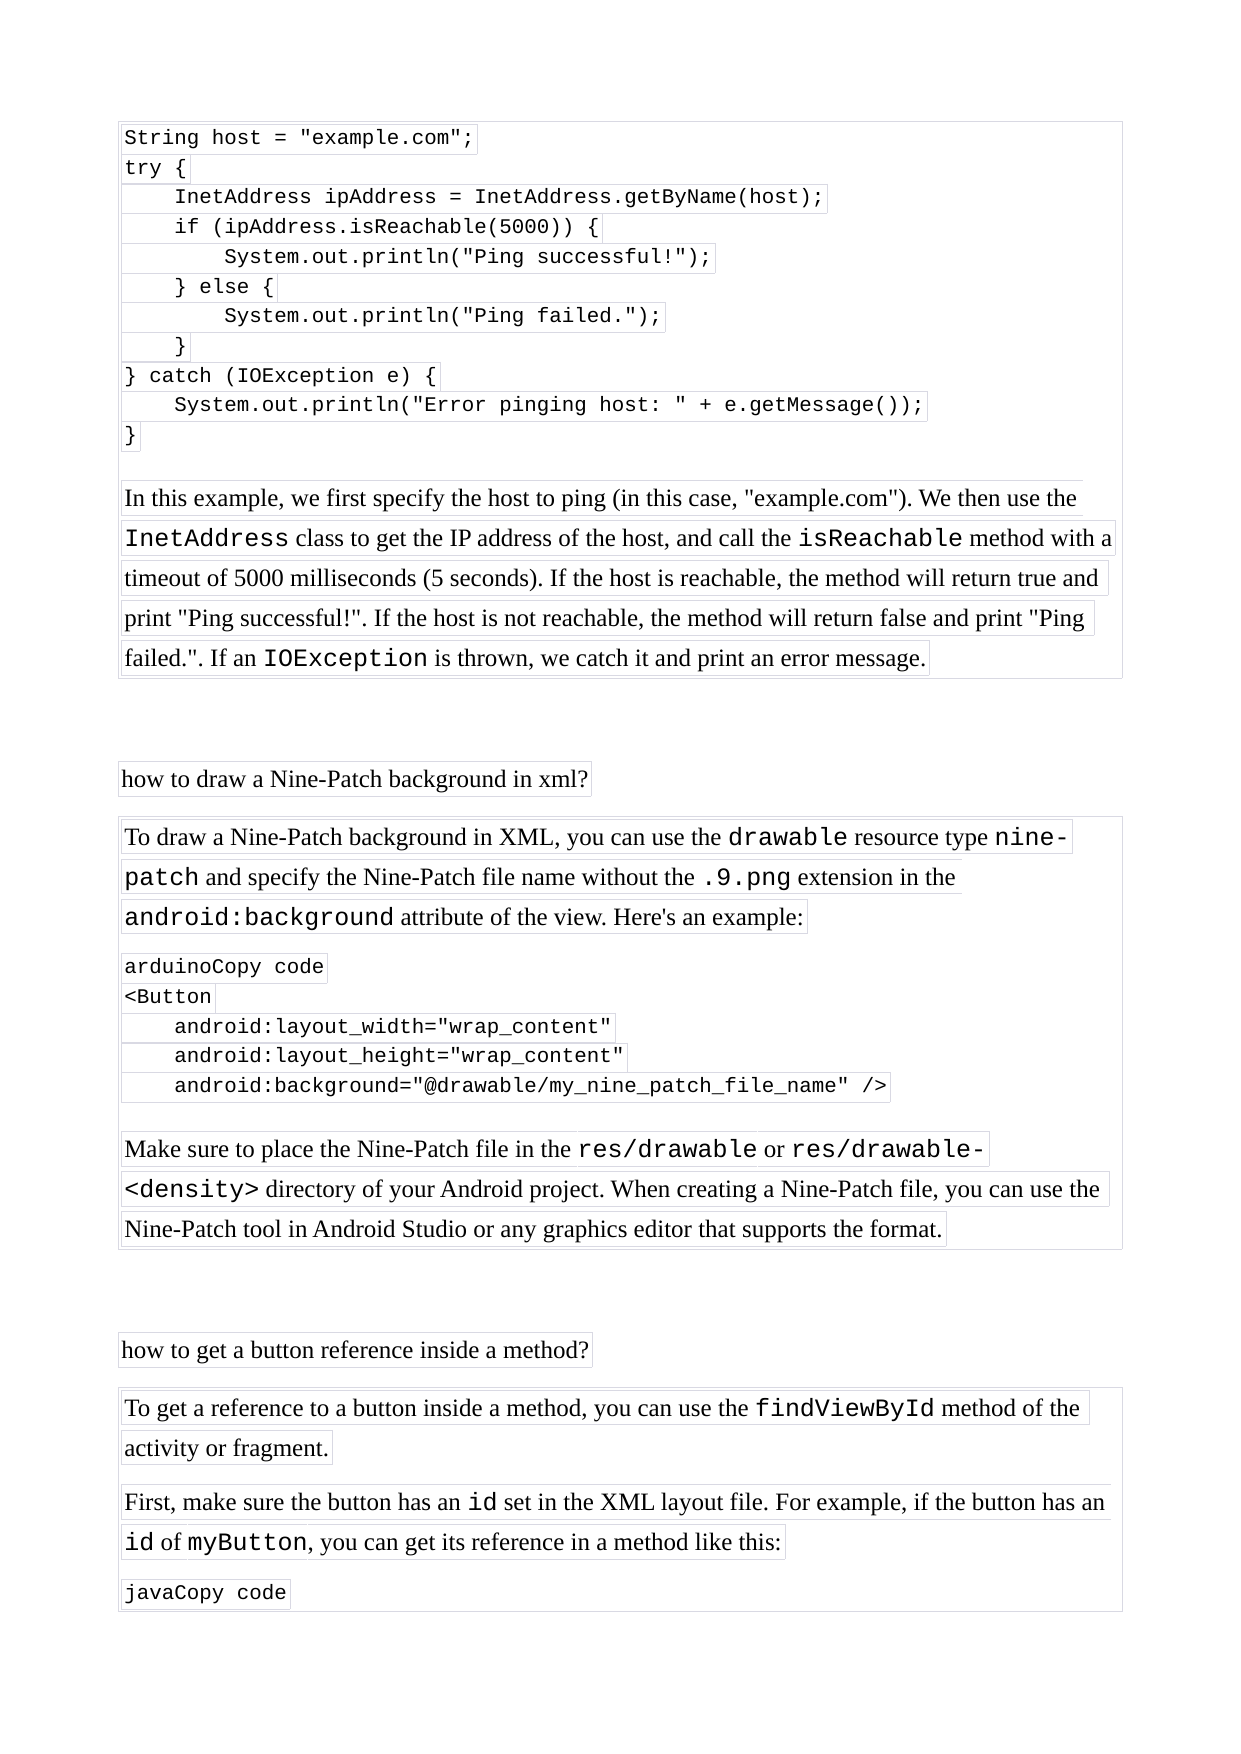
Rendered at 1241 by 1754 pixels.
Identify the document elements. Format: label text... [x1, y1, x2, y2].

text } else { [122, 269, 1122, 299]
text String host = "example.com"; [119, 122, 1122, 151]
text [592, 761, 1122, 796]
text First, make sure the button has an id set in the XML layout file. For example, if the button has an id of myButton, you can get its reference in a method like this: [119, 1481, 1122, 1559]
text System.out.println("Ping failed."); [122, 303, 665, 329]
text android:layout_width="wrap_content" [122, 1014, 615, 1039]
text android:layout_width="wrap_content" [216, 1010, 1122, 1039]
text System.out.println("Ping successful!"); [122, 244, 715, 269]
text if (ipAddress.isReachable(5000)) { [122, 214, 602, 240]
text android:layout_height="wrap_content" [122, 1044, 627, 1069]
text InetAddress ipAddress = InetAddress.getByName(host); [122, 185, 827, 210]
text } [122, 329, 1122, 359]
text Make sure to place the Nine-Patch file in the res/drawable or res/drawable-<density> directory of your Android project. When creating a Nine-Patch file, you can use the Nine-Patch tool in Android Studio or any graphics editor that supports the format. [119, 1128, 1122, 1249]
text To draw a Nine-Patch background in XML, you can use the drawable resource type nine-patch and specify the Nine-Patch file name without the .9.png extension in the android:background attribute of the view. Here's an example: [119, 817, 1122, 933]
text To get a reference to a button inside a method, you can use the findViewById method of the activity or fragment. [119, 1388, 1122, 1464]
text System.out.println("Ping failed."); [278, 299, 1122, 329]
text System.out.println("Error pinging host: " + e.getMessage()); [122, 392, 927, 418]
text android:layout_height="wrap_content" [616, 1039, 1122, 1069]
text System.out.println("Error pinging host: " + e.getMessage()); [441, 388, 1122, 418]
text arduinoCopy code [119, 950, 1122, 980]
text } catch (IOException e) { [191, 359, 1122, 388]
text javaCopy code [119, 1576, 1122, 1611]
text <Button [122, 984, 215, 1010]
text [216, 980, 1122, 1010]
text how to get a button reference inside a method? [119, 1333, 592, 1367]
text try { [122, 155, 190, 181]
text [191, 151, 1122, 181]
text android:background="@drawable/my_nine_patch_file_name" /> [628, 1069, 1122, 1102]
text [603, 210, 1122, 240]
text In this example, we first specify the host to ping (in this case, "example.com"). We then use the InetAddress class to get the IP address of the host, and call the isReachable method with a timeout of 5000 milliseconds (5 seconds). If the host is reachable, the method will return true and print "Ping successful!". If the host is not reachable, the method will return false and print "Ping failed.". If an IOException is thrown, we catch it and print an error message. [119, 477, 1122, 678]
text [141, 418, 1122, 451]
text InetAddress ipAddress = InetAddress.getByName(host); [191, 181, 1122, 210]
text } catch (IOException e) { [122, 363, 440, 388]
text how to draw a Nine-Patch background in xml? [119, 762, 591, 796]
text System.out.println("Ping successful!"); [603, 240, 1122, 269]
text [593, 1332, 1122, 1367]
text } [122, 422, 140, 451]
text android:background="@drawable/my_nine_patch_file_name" /> [122, 1073, 890, 1102]
